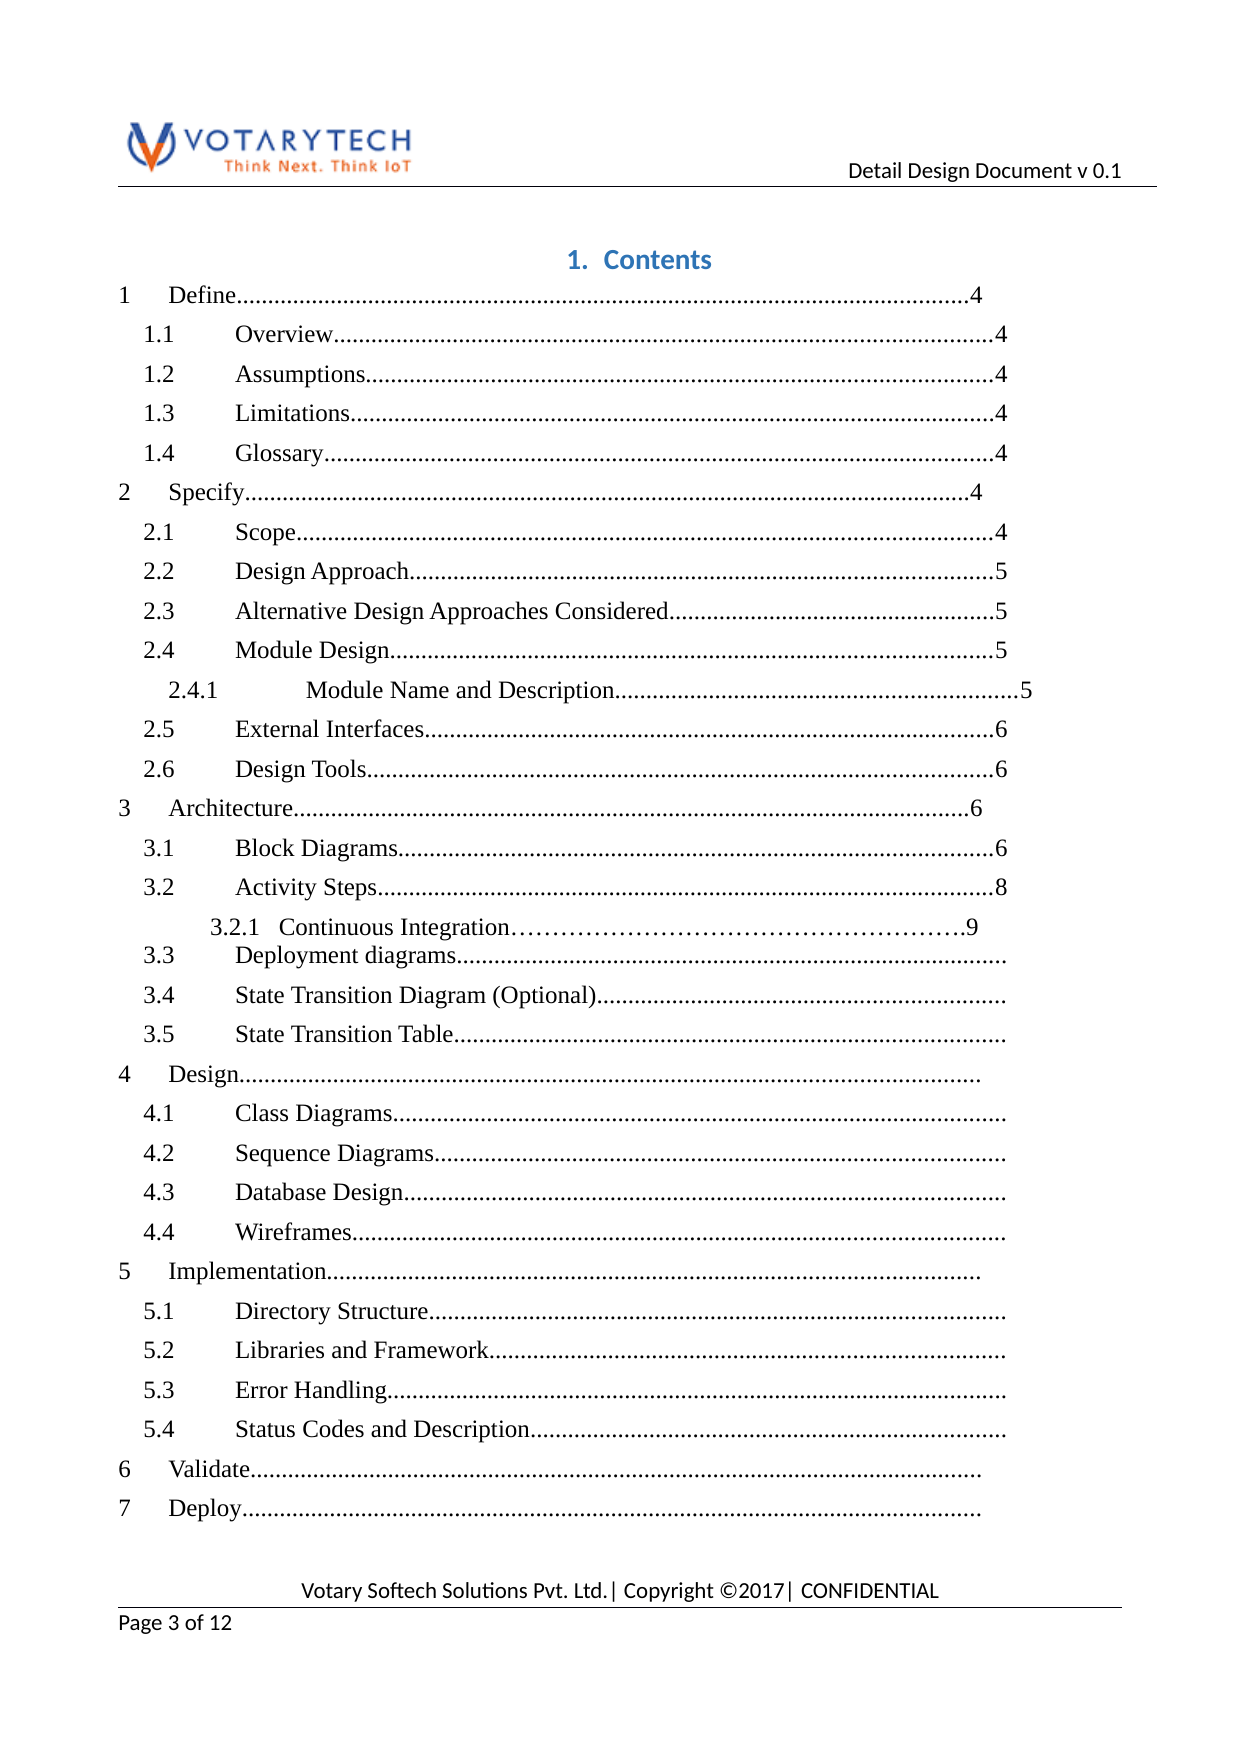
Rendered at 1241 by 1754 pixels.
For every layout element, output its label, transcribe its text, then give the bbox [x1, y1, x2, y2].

text 4.4 Wireframes [143, 1217, 1122, 1246]
text 7 Deploy [118, 1493, 1122, 1522]
text 4 Design [118, 1059, 1122, 1088]
text 3.1 Block Diagrams 6 [143, 833, 1122, 862]
text 2.1 Scope 4 [143, 517, 1122, 546]
text 3.3 Deployment diagrams [143, 941, 1122, 970]
text 3.4 State Transition Diagram (Optional) [143, 980, 1122, 1009]
text 3.5 State Transition Table [143, 1019, 1122, 1049]
text 2.6 Design Tools 6 [143, 754, 1122, 783]
text 1.2 Assumptions 4 [143, 359, 1122, 388]
text 4.2 Sequence Diagrams [143, 1138, 1122, 1167]
text 5.1 Directory Structure [143, 1296, 1122, 1325]
text 4.1 Class Diagrams [143, 1098, 1122, 1128]
text 2.4.1 Module Name and Description 5 [168, 675, 1122, 704]
text 2.2 Design Approach 5 [143, 556, 1122, 585]
text 6 Validate [118, 1454, 1122, 1483]
text 3.2 Activity Steps 8 [143, 872, 1122, 901]
text 3.2.1 Continuous Integration……………………………………………….9 [118, 912, 1122, 941]
picture [118, 118, 419, 179]
text 3 Architecture 6 [118, 793, 1122, 822]
text 2.3 Alternative Design Approaches Considered 5 [143, 596, 1122, 625]
text 5 Implementation [118, 1256, 1122, 1286]
subtitle Contents [156, 241, 1122, 277]
text 5.2 Libraries and Framework [143, 1335, 1122, 1364]
text 2.5 External Interfaces 6 [143, 714, 1122, 743]
text 2 Specify 4 [118, 477, 1122, 506]
text 1.4 Glossary 4 [143, 438, 1122, 467]
text 1.1 Overview 4 [143, 319, 1122, 348]
text 5.3 Error Handling [143, 1375, 1122, 1404]
text 4.3 Database Design [143, 1177, 1122, 1207]
text 5.4 Status Codes and Description [143, 1414, 1122, 1443]
text 1 Define 4 [118, 280, 1122, 309]
text 1.3 Limitations 4 [143, 398, 1122, 427]
text 2.4 Module Design 5 [143, 635, 1122, 664]
